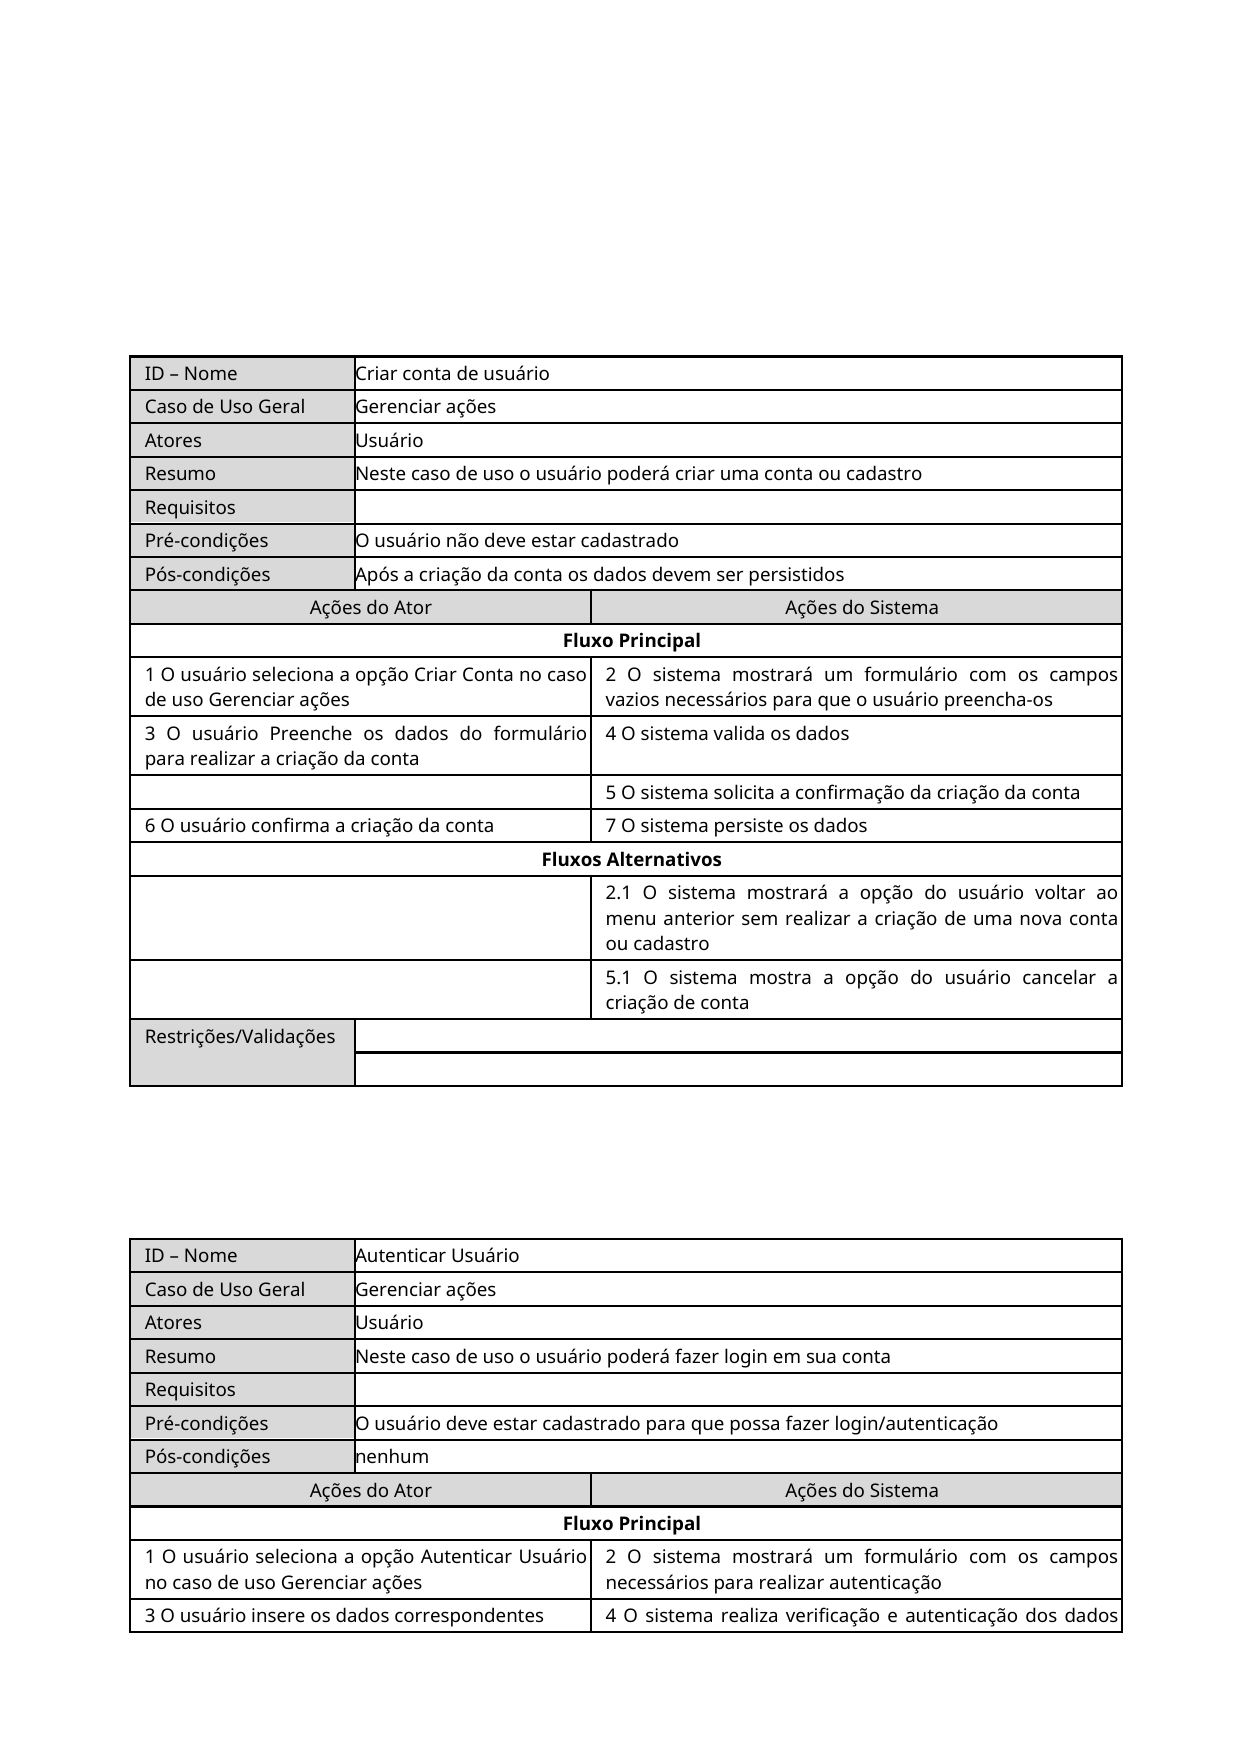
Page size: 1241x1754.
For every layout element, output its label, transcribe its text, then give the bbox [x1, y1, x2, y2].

table_cell Requisitos [131, 1374, 354, 1405]
table_cell Pré-condições [131, 1407, 354, 1438]
table_cell Restrições/Validações [131, 1020, 354, 1085]
table_cell O usuário deve estar cadastrado para que possa fazer login/autenticação [356, 1407, 1121, 1438]
table_cell 4 O sistema valida os dados [592, 717, 1121, 774]
table_cell Neste caso de uso o usuário poderá fazer login em sua conta [356, 1340, 1121, 1372]
table_cell Gerenciar ações [356, 391, 1121, 422]
table_cell [356, 1374, 1121, 1405]
table_cell [131, 961, 590, 1018]
table_cell Resumo [131, 458, 354, 489]
table_cell nenhum [356, 1441, 1121, 1472]
table_cell Gerenciar ações [356, 1273, 1121, 1305]
table_cell Caso de Uso Geral [131, 391, 354, 422]
table_cell Ações do Sistema [592, 591, 1121, 623]
table_cell 1 O usuário seleciona a opção Autenticar Usuário no caso de uso Gerenciar ações [131, 1541, 590, 1598]
table_cell 2 O sistema mostrará um formulário com os campos vazios necessários para que o usuário preencha-os [592, 658, 1121, 715]
table_cell 5.1 O sistema mostra a opção do usuário cancelar a criação de conta [592, 961, 1121, 1018]
table_cell Fluxo Principal [131, 625, 1121, 656]
table_cell 2.1 O sistema mostrará a opção do usuário voltar ao menu anterior sem realizar a criação de uma nova conta ou cadastro [592, 877, 1121, 959]
table_cell Ações do Ator [131, 1474, 590, 1505]
table_cell Ações do Sistema [592, 1474, 1121, 1505]
table_cell Atores [131, 424, 354, 456]
table_cell 5 O sistema solicita a confirmação da criação da conta [592, 776, 1121, 808]
table_cell Fluxo Principal [131, 1508, 1121, 1539]
table_cell 6 O usuário confirma a criação da conta [131, 810, 590, 841]
table_cell [356, 491, 1121, 522]
table_cell [356, 1054, 1121, 1085]
table_cell 2 O sistema mostrará um formulário com os campos necessários para realizar autenticação [592, 1541, 1121, 1598]
table_cell Pós-condições [131, 1441, 354, 1472]
table_cell Após a criação da conta os dados devem ser persistidos [356, 558, 1121, 589]
table_cell Usuário [356, 424, 1121, 456]
table_cell [131, 877, 590, 959]
table_header Criar conta de usuário [356, 358, 1121, 389]
table_cell 1 O usuário seleciona a opção Criar Conta no caso de uso Gerenciar ações [131, 658, 590, 715]
table_cell 4 O sistema realiza verificação e autenticação dos dados [592, 1600, 1121, 1631]
table_cell [131, 776, 590, 808]
table_cell Pré-condições [131, 525, 354, 556]
table_cell Ações do Ator [131, 591, 590, 623]
table_cell Resumo [131, 1340, 354, 1372]
table_cell O usuário não deve estar cadastrado [356, 525, 1121, 556]
table_cell Fluxos Alternativos [131, 843, 1121, 874]
table_cell 3 O usuário insere os dados correspondentes [131, 1600, 590, 1631]
table_cell 3 O usuário Preenche os dados do formulário para realizar a criação da conta [131, 717, 590, 774]
table_cell Neste caso de uso o usuário poderá criar uma conta ou cadastro [356, 458, 1121, 489]
table_header Autenticar Usuário [356, 1240, 1121, 1271]
table_cell Atores [131, 1307, 354, 1338]
table_cell Requisitos [131, 491, 354, 522]
table_header ID – Nome [131, 1240, 354, 1271]
table_cell Usuário [356, 1307, 1121, 1338]
table_cell [356, 1020, 1121, 1051]
table_header ID – Nome [131, 358, 354, 389]
table_cell Caso de Uso Geral [131, 1273, 354, 1305]
table_cell Pós-condições [131, 558, 354, 589]
table_cell 7 O sistema persiste os dados [592, 810, 1121, 841]
